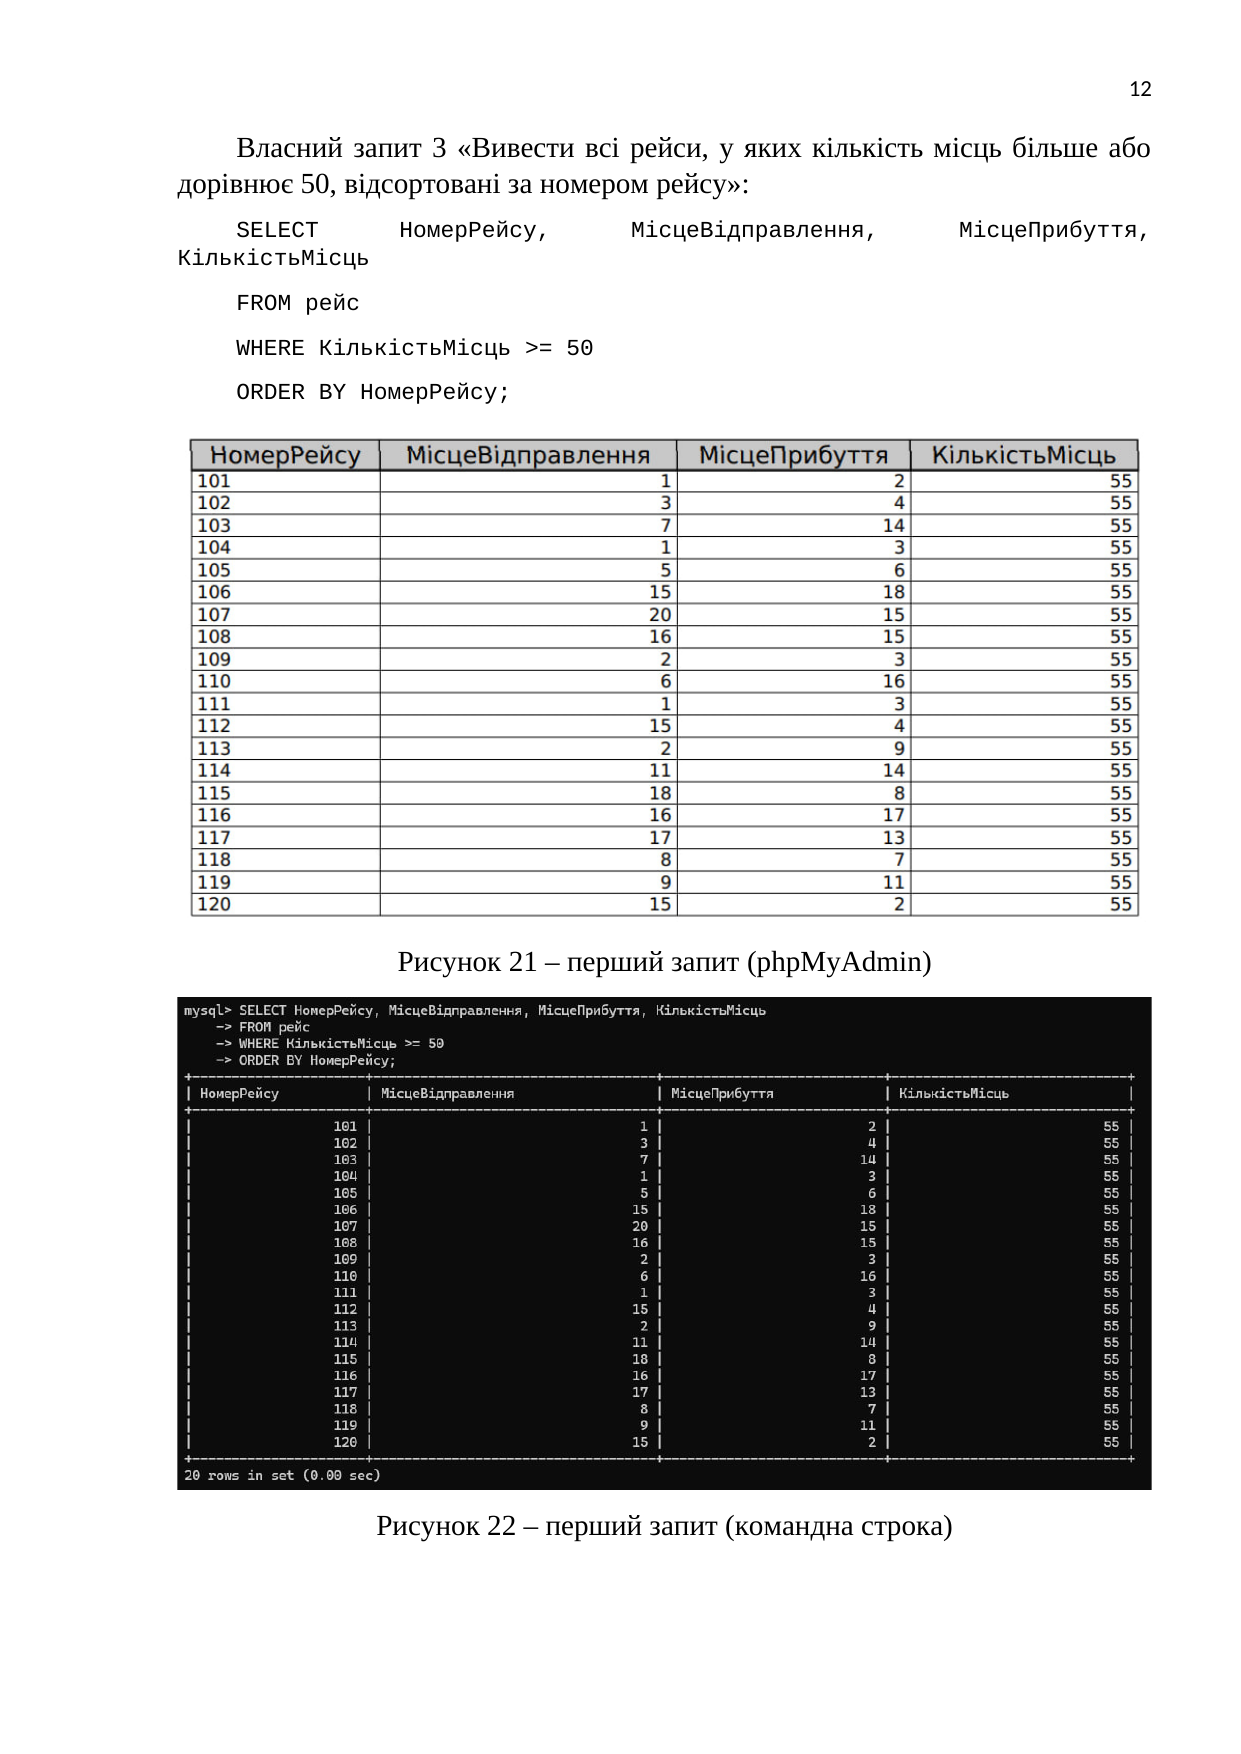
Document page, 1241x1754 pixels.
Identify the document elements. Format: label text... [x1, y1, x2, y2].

picture [177, 997, 1152, 1490]
text SELECT НомерРейсу, МісцеВідправлення, МісцеПрибуття, КількістьМісць [177, 219, 1152, 273]
text ORDER BY НомерРейсу; [177, 380, 1152, 406]
text Рисунок 22 – перший запит (командна строка) [177, 1508, 1152, 1542]
picture [177, 425, 1152, 926]
text Рисунок 21 – перший запит (phpMyAdmin) [177, 944, 1152, 978]
text WHERE КількістьМісць >= 50 [177, 336, 1152, 362]
text FROM рейс [177, 291, 1152, 317]
text Власний запит 3 «Вивести всі рейси, у яких кількість місць більше або дорівнює 50, відсортовані за номером рейсу»: [177, 130, 1152, 199]
